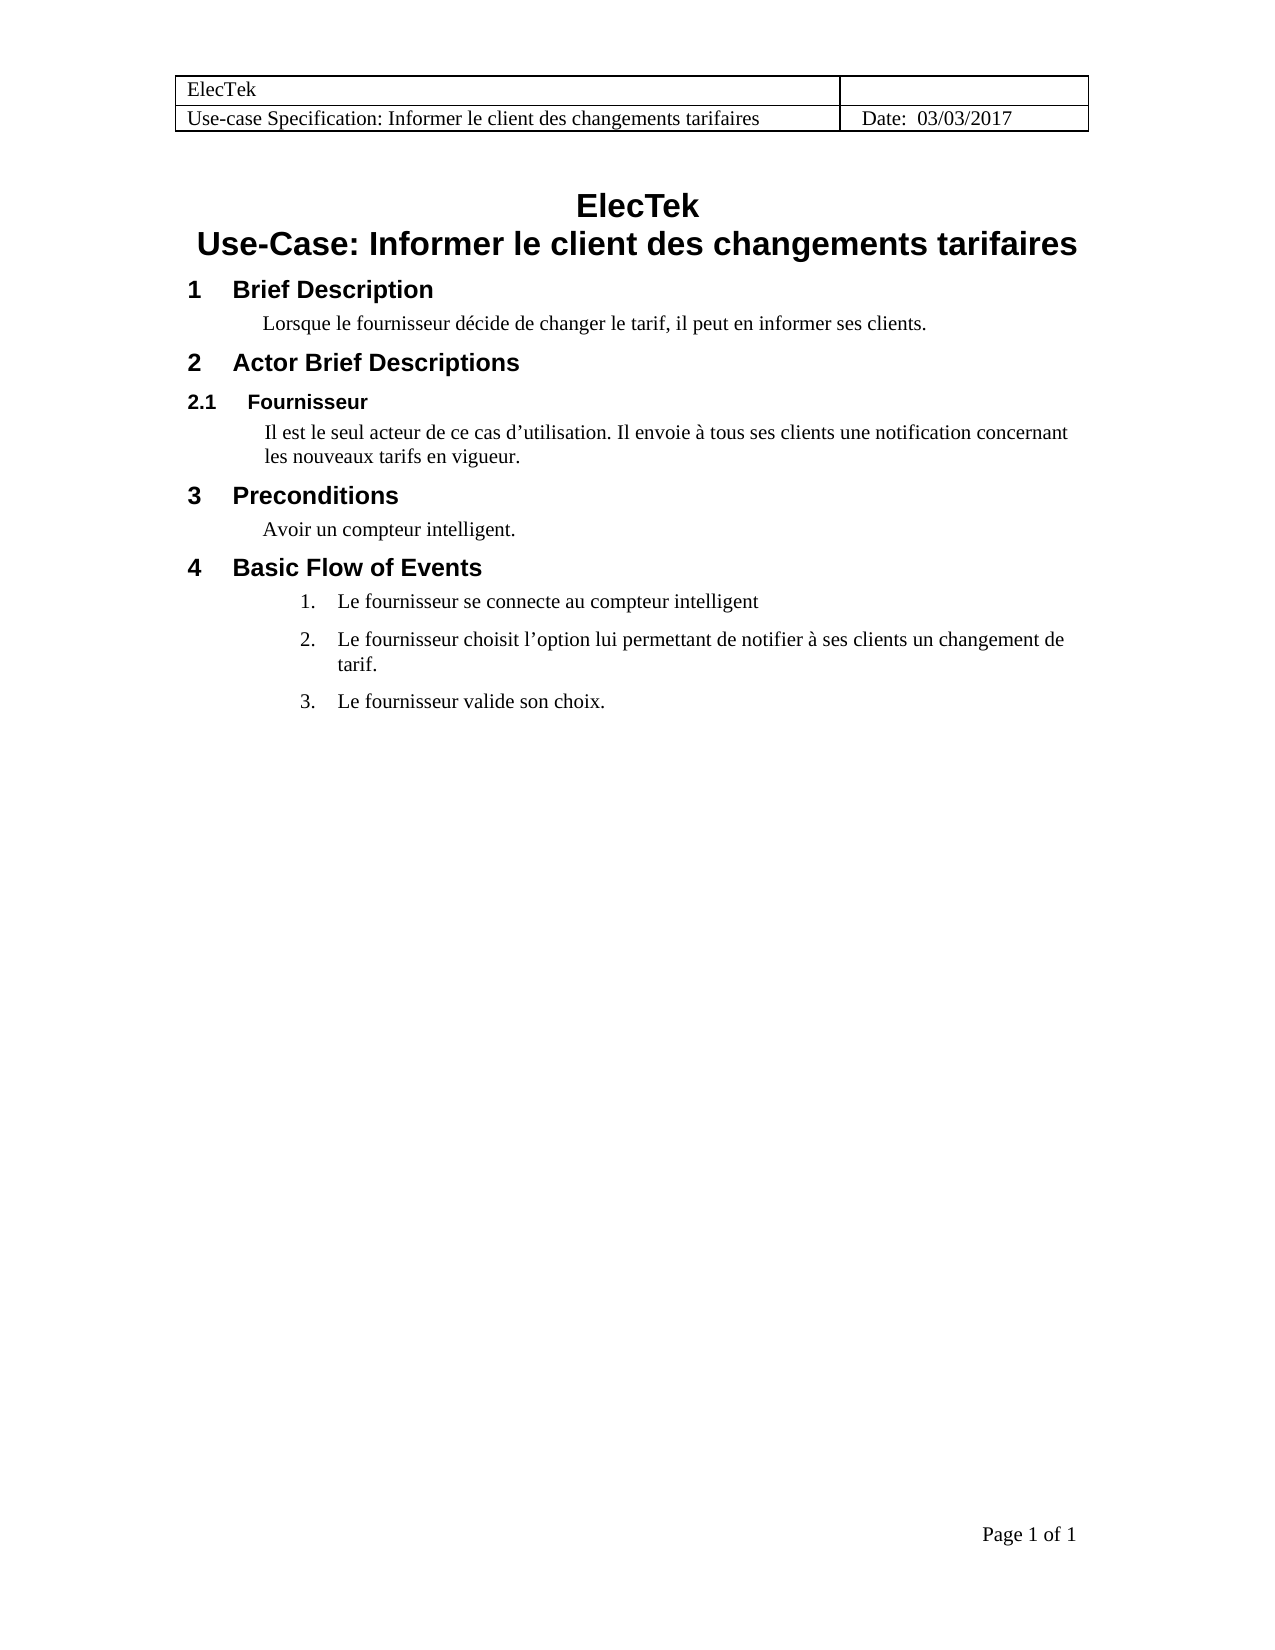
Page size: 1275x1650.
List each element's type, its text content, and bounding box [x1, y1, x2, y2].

subtitle Preconditions [187, 481, 1087, 509]
list Le fournisseur se connecte au compteur intelligent [300, 588, 1087, 613]
subtitle Fournisseur [187, 389, 1087, 414]
subtitle Brief Description [187, 275, 1087, 304]
list Le fournisseur choisit l’option lui permettant de notifier à ses clients un changement de tarif. [300, 626, 1087, 676]
list Le fournisseur valide son choix. [300, 688, 1087, 713]
subtitle Actor Brief Descriptions [187, 348, 1087, 376]
text Lorsque le fournisseur décide de changer le tarif, il peut en informer ses clients. [262, 310, 1087, 335]
text Il est le seul acteur de ce cas d’utilisation. Il envoie à tous ses clients une notification concernant les nouveaux tarifs en vigueur. [264, 420, 1087, 468]
subtitle ElecTek Use-Case: Informer le client des changements tarifaires [187, 186, 1087, 263]
text Avoir un compteur intelligent. [262, 516, 1087, 541]
subtitle Basic Flow of Events [187, 553, 1087, 582]
